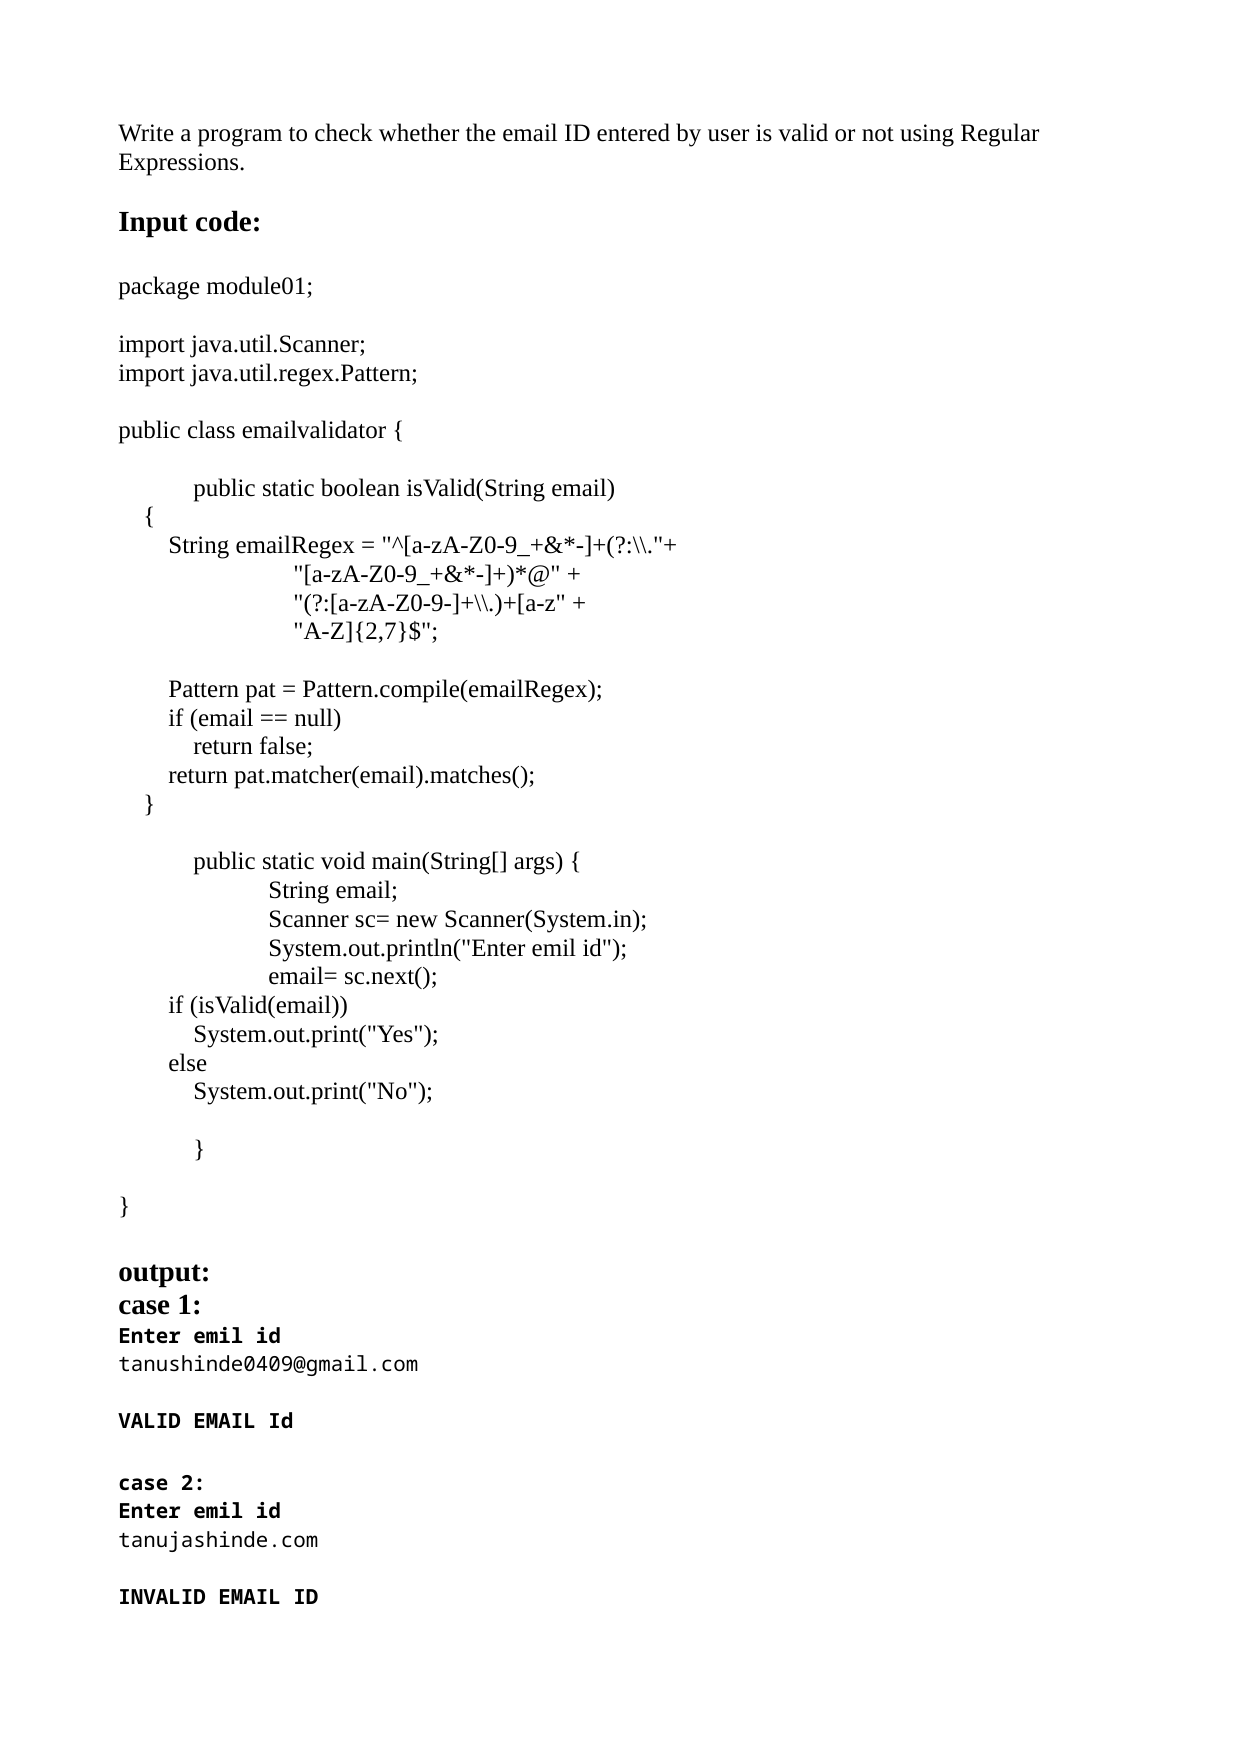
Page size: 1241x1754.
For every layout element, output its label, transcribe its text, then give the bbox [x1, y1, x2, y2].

text System.out.println("Enter emil id"); [118, 933, 1122, 961]
text String emailRegex = "^[a-zA-Z0-9_+&*-]+(?:\\."+ [118, 530, 1122, 559]
text if (email == null) [118, 703, 1122, 731]
text email= sc.next(); [118, 961, 1122, 990]
text Input code: [118, 204, 1122, 238]
text package module01; [118, 271, 1122, 300]
text import java.util.Scanner; [118, 329, 1122, 358]
text "(?:[a-zA-Z0-9-]+\\.)+[a-z" + [118, 588, 1122, 616]
text Pattern pat = Pattern.compile(emailRegex); [118, 674, 1122, 703]
text tanushinde0409@gmail.com [118, 1349, 1122, 1378]
text { [118, 501, 1122, 530]
text Scanner sc= new Scanner(System.in); [118, 904, 1122, 933]
text else [118, 1048, 1122, 1076]
text case 1: [118, 1287, 1122, 1321]
text if (isValid(email)) [118, 990, 1122, 1019]
text Enter emil id [118, 1321, 1122, 1349]
text return false; [118, 731, 1122, 760]
text VALID EMAIL Id [118, 1406, 1122, 1434]
text System.out.print("Yes"); [118, 1019, 1122, 1048]
text Write a program to check whether the email ID entered by user is valid or not using Regular Expressions. [118, 118, 1122, 176]
text } [118, 1191, 1122, 1220]
text public class emailvalidator { [118, 415, 1122, 444]
text case 2: [118, 1468, 1122, 1497]
text INVALID EMAIL ID [118, 1582, 1122, 1610]
text } [118, 1134, 1122, 1163]
text import java.util.regex.Pattern; [118, 358, 1122, 386]
text String email; [118, 875, 1122, 904]
text public static boolean isValid(String email) [118, 473, 1122, 501]
text System.out.print("No"); [118, 1076, 1122, 1105]
text Enter emil id [118, 1497, 1122, 1525]
text "A-Z]{2,7}$"; [118, 616, 1122, 645]
text } [118, 789, 1122, 818]
text public static void main(String[] args) { [118, 846, 1122, 875]
text return pat.matcher(email).matches(); [118, 760, 1122, 789]
text tanujashinde.com [118, 1525, 1122, 1553]
text output: [118, 1254, 1122, 1287]
text "[a-zA-Z0-9_+&*-]+)*@" + [118, 559, 1122, 588]
